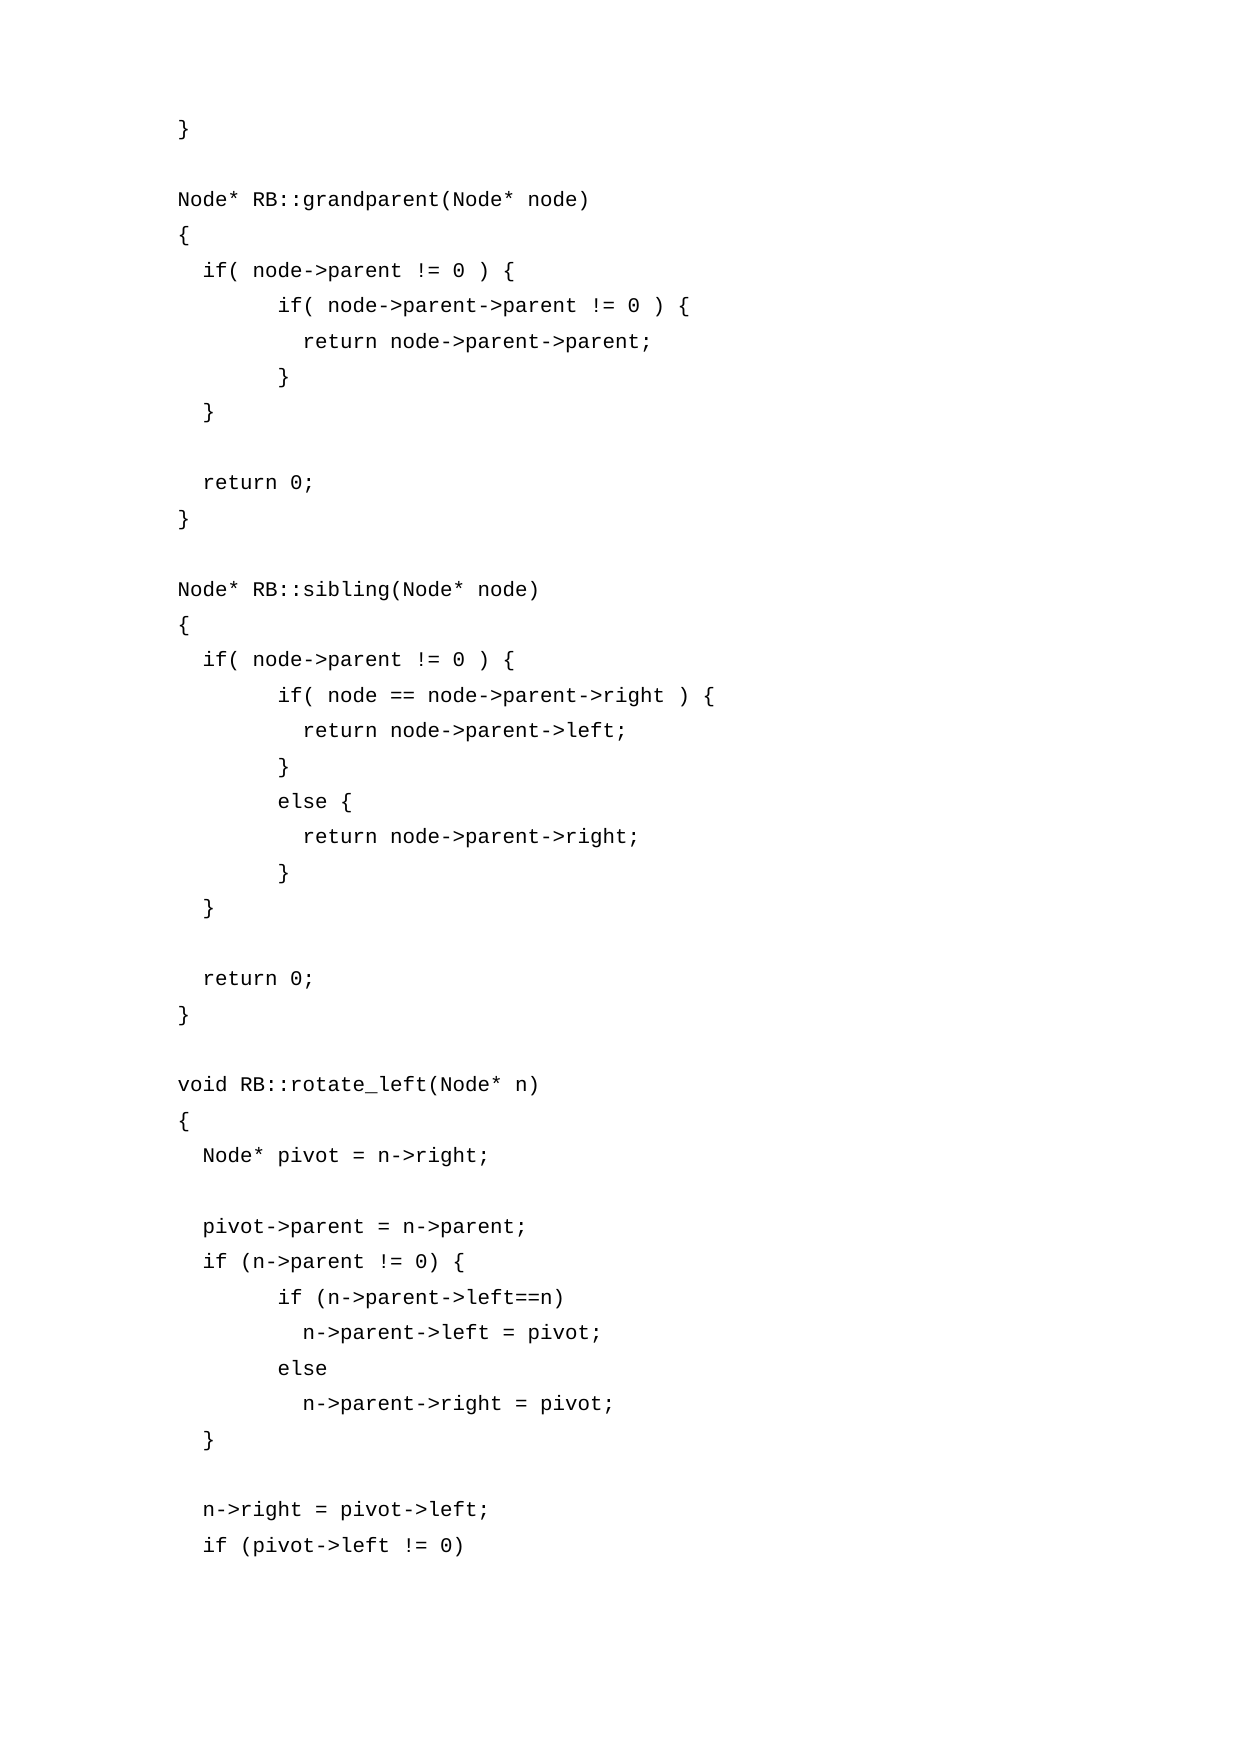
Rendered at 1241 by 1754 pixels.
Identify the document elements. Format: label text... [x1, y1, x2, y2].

text if (pivot->left != 0) [177, 1535, 1181, 1558]
text if( node->parent != 0 ) { [177, 649, 1181, 673]
text { [177, 224, 1181, 248]
text void RB::rotate_left(Node* n) [177, 1074, 1181, 1098]
text } [177, 401, 1181, 425]
text n->parent->right = pivot; [177, 1393, 1181, 1417]
text } [177, 862, 1181, 886]
text return 0; [177, 968, 1181, 992]
text else [177, 1358, 1181, 1381]
text } [177, 1003, 1181, 1027]
text n->right = pivot->left; [177, 1499, 1181, 1523]
text } [177, 1428, 1181, 1452]
text Node* RB::grandparent(Node* node) [177, 189, 1181, 213]
text } [177, 508, 1181, 531]
text pivot->parent = n->parent; [177, 1216, 1181, 1240]
text n->parent->left = pivot; [177, 1322, 1181, 1346]
text { [177, 614, 1181, 638]
text if( node == node->parent->right ) { [177, 685, 1181, 708]
text if( node->parent->parent != 0 ) { [177, 295, 1181, 319]
text Node* pivot = n->right; [177, 1145, 1181, 1169]
text } [177, 366, 1181, 390]
text if (n->parent->left==n) [177, 1287, 1181, 1311]
text } [177, 756, 1181, 779]
text if( node->parent != 0 ) { [177, 260, 1181, 283]
text return node->parent->right; [177, 826, 1181, 850]
text { [177, 1110, 1181, 1133]
text else { [177, 791, 1181, 815]
text } [177, 118, 1181, 142]
text return node->parent->left; [177, 720, 1181, 744]
text return node->parent->parent; [177, 331, 1181, 354]
text return 0; [177, 472, 1181, 496]
text } [177, 897, 1181, 921]
text if (n->parent != 0) { [177, 1251, 1181, 1275]
text Node* RB::sibling(Node* node) [177, 578, 1181, 602]
